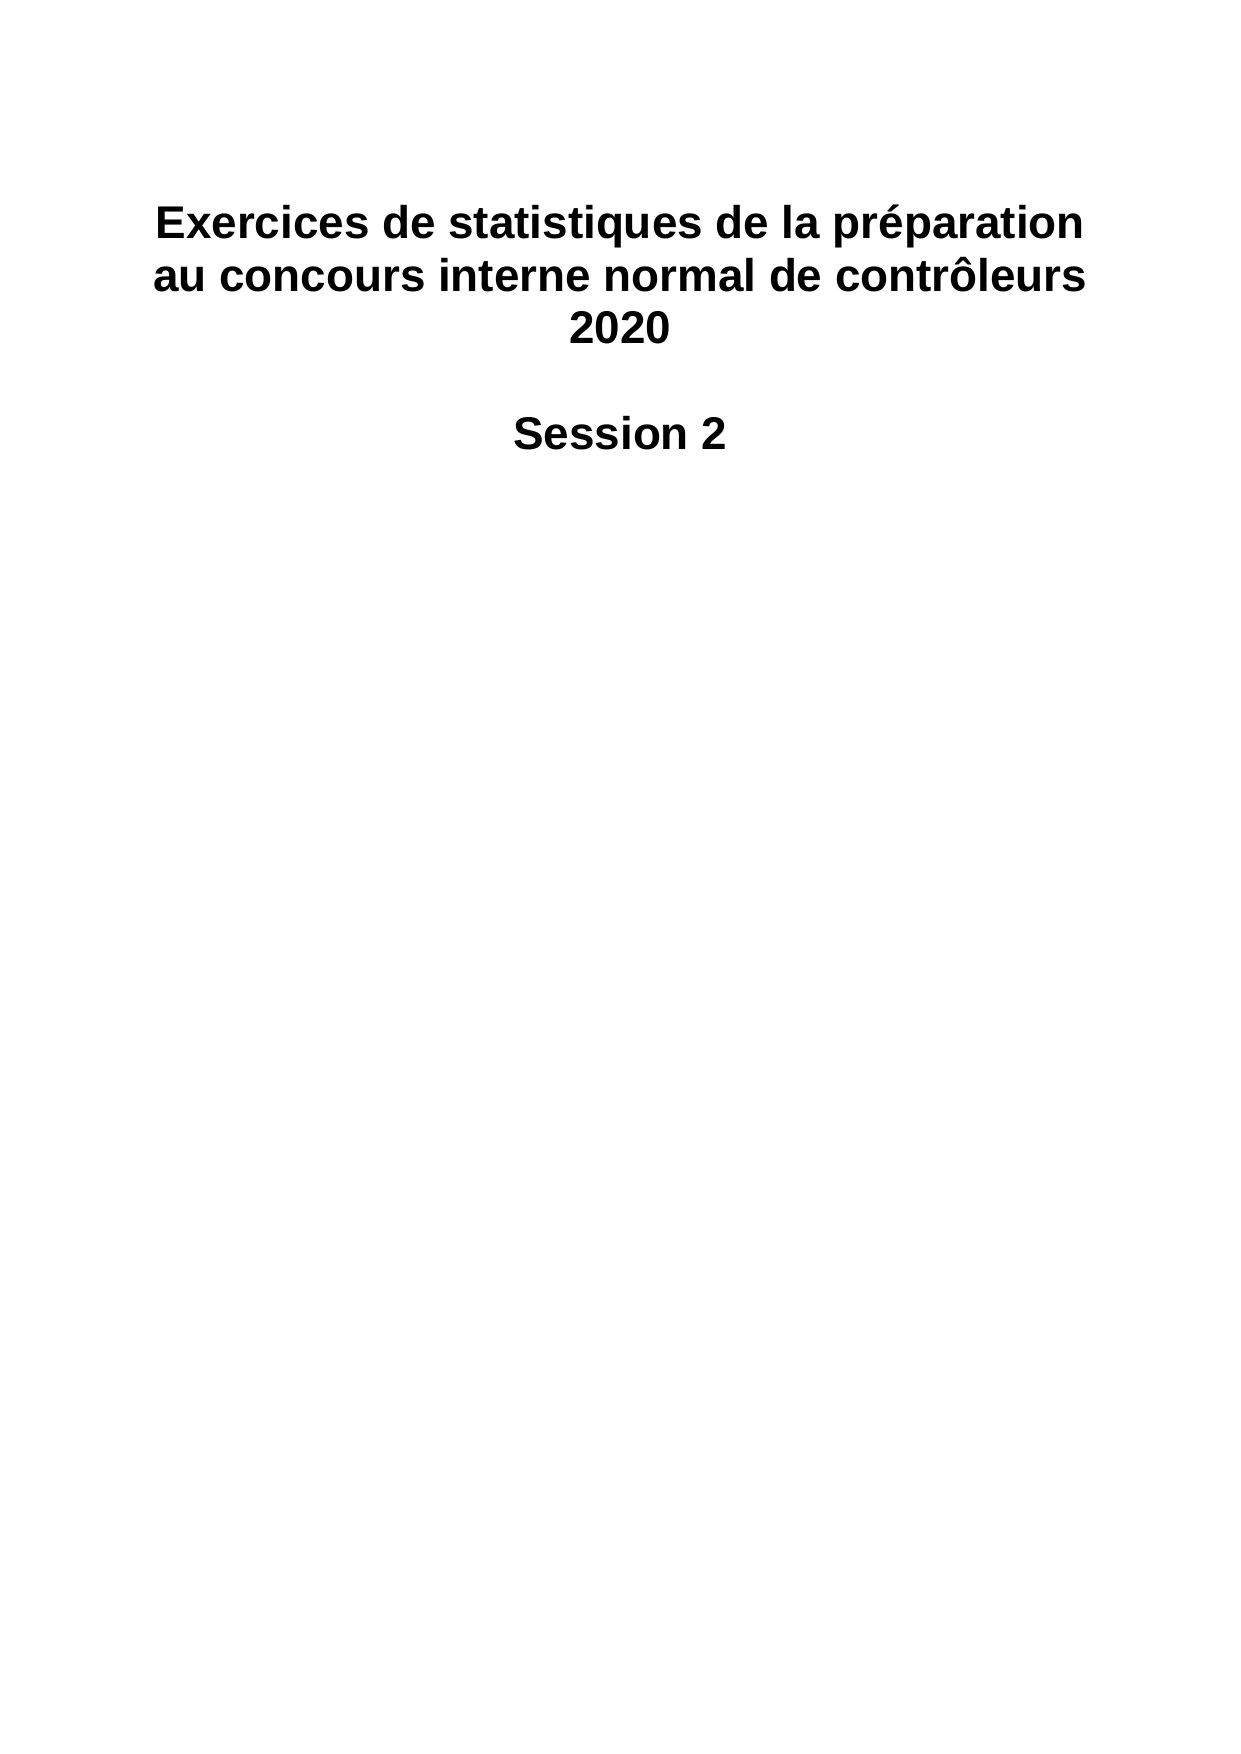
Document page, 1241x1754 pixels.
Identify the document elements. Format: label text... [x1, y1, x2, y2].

text Exercices de statistiques de la préparation au concours interne normal de contrôleurs 2020 [148, 196, 1093, 354]
text Session 2 [148, 406, 1093, 459]
